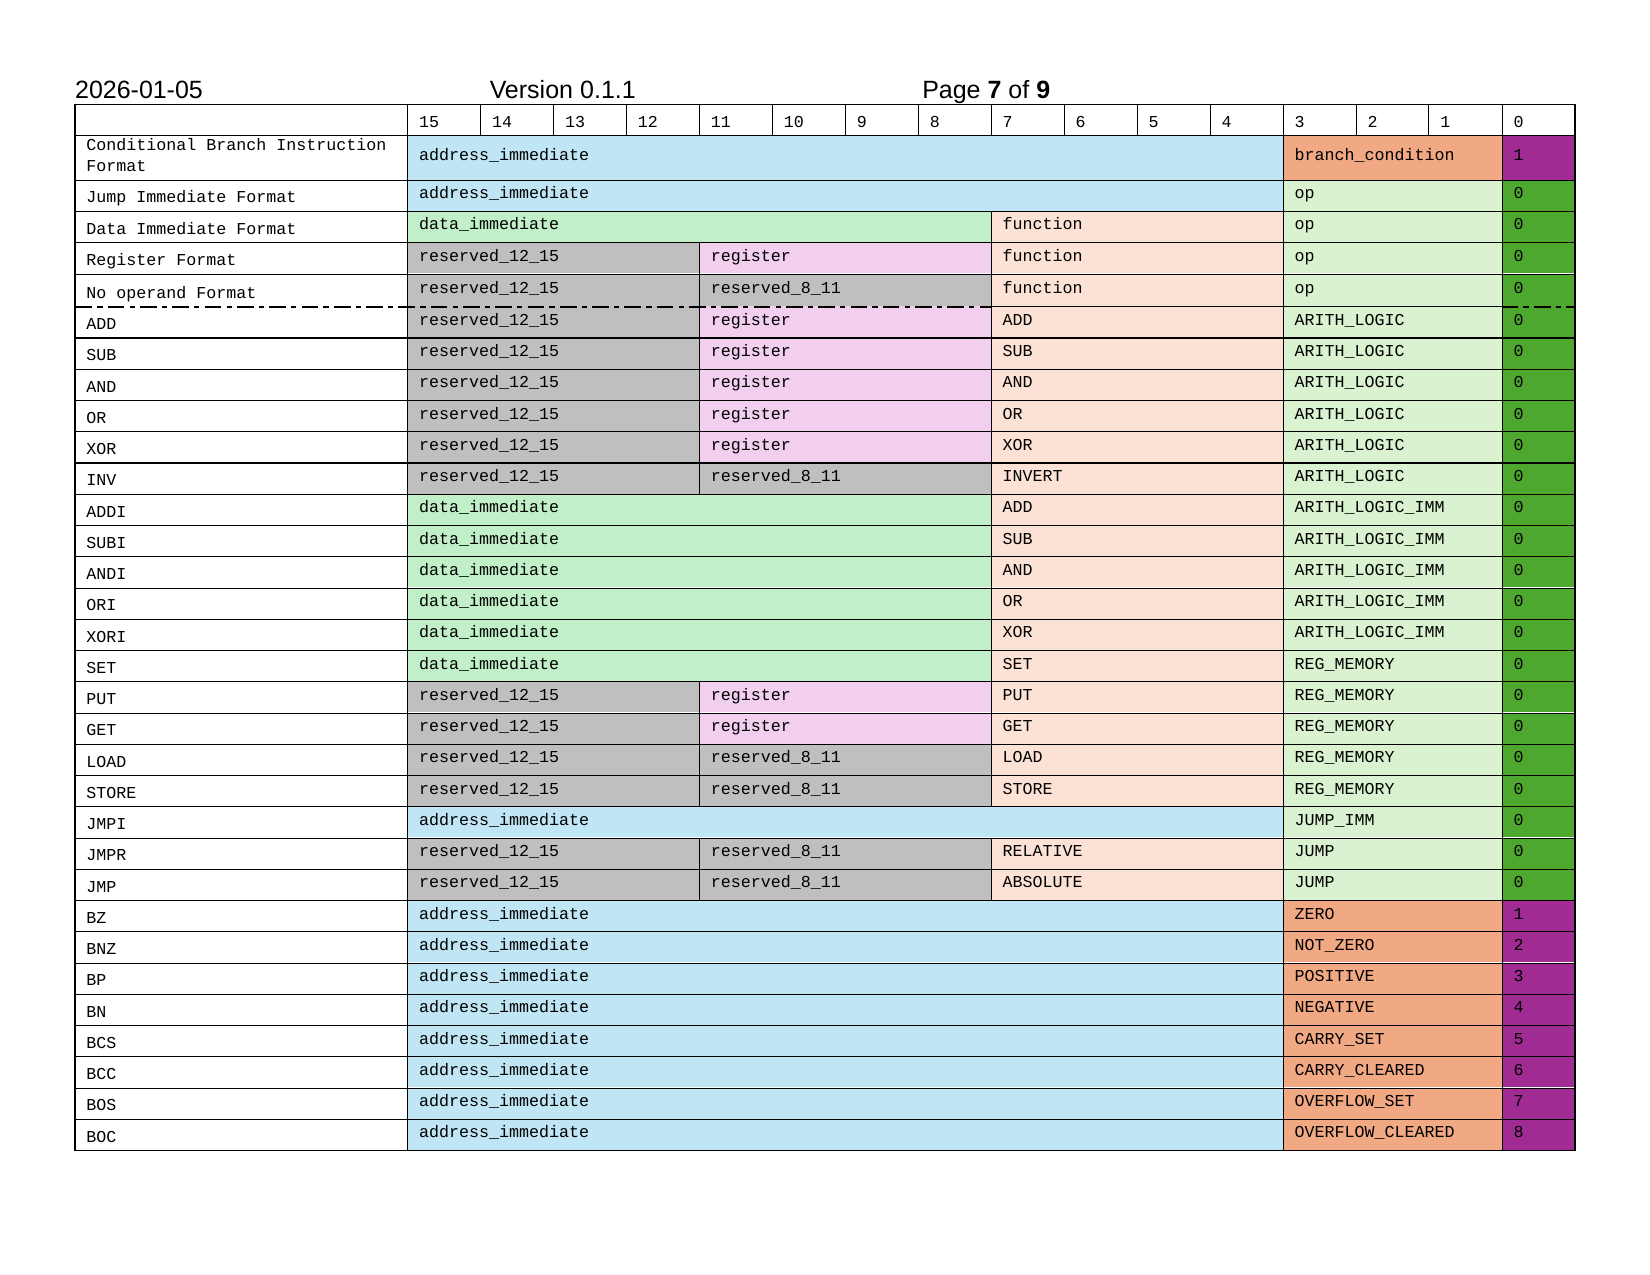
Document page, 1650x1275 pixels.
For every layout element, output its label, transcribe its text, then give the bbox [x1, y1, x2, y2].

table_cell BZ [76, 901, 407, 931]
table_cell AND [76, 370, 407, 400]
table_cell 4 [1503, 995, 1574, 1025]
table_cell data_immediate [408, 651, 991, 681]
table_cell ARITH_LOGIC [1284, 307, 1502, 337]
table_cell No operand Format [76, 275, 407, 306]
table_cell register [700, 432, 991, 462]
table_cell reserved_8_11 [700, 464, 991, 494]
table_cell 0 [1503, 776, 1574, 806]
table_cell JUMP [1284, 839, 1502, 869]
table_cell ORI [76, 589, 407, 619]
table_cell XORI [76, 620, 407, 650]
table_header 10 [773, 105, 845, 135]
table_header 6 [1065, 105, 1137, 135]
table_cell register [700, 682, 991, 712]
table_cell register [700, 370, 991, 400]
table_cell INVERT [992, 464, 1283, 494]
table_cell register [700, 714, 991, 744]
table_cell op [1284, 275, 1502, 306]
table_header 11 [700, 105, 772, 135]
table_cell AND [992, 370, 1283, 400]
table_cell reserved_12_15 [408, 432, 699, 462]
table_cell ZERO [1284, 901, 1502, 931]
table_header 9 [846, 105, 918, 135]
table_cell Register Format [76, 243, 407, 273]
table_cell AND [992, 557, 1283, 587]
table_cell address_immediate [408, 807, 1283, 837]
table_header 0 [1503, 105, 1574, 135]
table_cell OR [76, 401, 407, 431]
table_cell 0 [1503, 339, 1574, 369]
table_cell REG_MEMORY [1284, 745, 1502, 775]
table_cell 0 [1503, 589, 1574, 619]
table_cell data_immediate [408, 495, 991, 525]
table_cell address_immediate [408, 1089, 1283, 1119]
table_cell BNZ [76, 932, 407, 962]
table_cell GET [992, 714, 1283, 744]
table_header 8 [919, 105, 991, 135]
table_cell address_immediate [408, 995, 1283, 1025]
table_cell ARITH_LOGIC [1284, 432, 1502, 462]
table_cell reserved_8_11 [700, 776, 991, 806]
table_header 5 [1138, 105, 1210, 135]
table_cell JMPI [76, 807, 407, 837]
table_cell 0 [1503, 370, 1574, 400]
table_cell POSITIVE [1284, 964, 1502, 994]
table_cell address_immediate [408, 181, 1283, 211]
table_cell INV [76, 464, 407, 494]
table_cell GET [76, 714, 407, 744]
table_cell reserved_12_15 [408, 682, 699, 712]
table_cell 3 [1503, 964, 1574, 994]
table_cell SUB [992, 526, 1283, 556]
table_cell reserved_12_15 [408, 745, 699, 775]
table_cell reserved_12_15 [408, 464, 699, 494]
table_cell 0 [1503, 243, 1574, 273]
table_header 1 [1429, 105, 1502, 135]
table_cell SET [992, 651, 1283, 681]
table_cell STORE [76, 776, 407, 806]
table_cell 0 [1503, 651, 1574, 681]
table_cell address_immediate [408, 1120, 1283, 1150]
table_cell BOS [76, 1089, 407, 1119]
table_header 15 [408, 105, 480, 135]
table_cell reserved_12_15 [408, 401, 699, 431]
table_header 3 [1284, 105, 1356, 135]
table_header 7 [992, 105, 1064, 135]
table_cell Conditional Branch Instruction Format [76, 136, 407, 180]
table_cell address_immediate [408, 901, 1283, 931]
table_cell STORE [992, 776, 1283, 806]
table_cell SUBI [76, 526, 407, 556]
table_cell CARRY_SET [1284, 1026, 1502, 1056]
table_cell reserved_12_15 [408, 870, 699, 900]
table_cell 0 [1503, 839, 1574, 869]
table_cell RELATIVE [992, 839, 1283, 869]
table_header 4 [1211, 105, 1283, 135]
table_cell 7 [1503, 1089, 1574, 1119]
table_cell NOT_ZERO [1284, 932, 1502, 962]
table_cell BCC [76, 1057, 407, 1087]
table_cell 0 [1503, 495, 1574, 525]
table_cell NEGATIVE [1284, 995, 1502, 1025]
table_cell 0 [1503, 181, 1574, 211]
table_cell ABSOLUTE [992, 870, 1283, 900]
table_cell 0 [1503, 620, 1574, 650]
table_cell 0 [1503, 306, 1574, 337]
table_cell 5 [1503, 1026, 1574, 1056]
table_cell function [992, 212, 1283, 242]
table_cell XOR [992, 620, 1283, 650]
table_cell register [700, 243, 991, 273]
table_cell ADD [992, 307, 1283, 337]
table_cell op [1284, 212, 1502, 242]
table_cell 0 [1503, 432, 1574, 462]
table_cell 8 [1503, 1120, 1574, 1150]
table_cell OVERFLOW_SET [1284, 1089, 1502, 1119]
table_cell SUB [992, 339, 1283, 369]
table_cell JMP [76, 870, 407, 900]
table_cell 6 [1503, 1057, 1574, 1087]
table_header 13 [554, 105, 626, 135]
table_cell BCS [76, 1026, 407, 1056]
table_cell 0 [1503, 682, 1574, 712]
table_cell address_immediate [408, 964, 1283, 994]
table_cell 0 [1503, 212, 1574, 242]
table_cell address_immediate [408, 1026, 1283, 1056]
table_cell reserved_12_15 [408, 714, 699, 744]
table_cell JMPR [76, 839, 407, 869]
table_cell OR [992, 589, 1283, 619]
table_cell data_immediate [408, 526, 991, 556]
table_cell REG_MEMORY [1284, 651, 1502, 681]
table_cell reserved_12_15 [408, 370, 699, 400]
table_cell ADDI [76, 495, 407, 525]
table_cell op [1284, 243, 1502, 273]
table_cell reserved_8_11 [700, 275, 991, 306]
table_cell 0 [1503, 870, 1574, 900]
table_cell reserved_12_15 [408, 339, 699, 369]
table_cell data_immediate [408, 212, 991, 242]
table_cell 0 [1503, 807, 1574, 837]
table_cell 0 [1503, 714, 1574, 744]
table_cell LOAD [992, 745, 1283, 775]
table_cell ADD [992, 495, 1283, 525]
table_cell ARITH_LOGIC_IMM [1284, 526, 1502, 556]
table_cell SUB [76, 339, 407, 369]
table_cell ANDI [76, 557, 407, 587]
table_cell OVERFLOW_CLEARED [1284, 1120, 1502, 1150]
table_cell 1 [1503, 901, 1574, 931]
table_cell 2 [1503, 932, 1574, 962]
table_cell BOC [76, 1120, 407, 1150]
table_cell PUT [76, 682, 407, 712]
table_cell ARITH_LOGIC [1284, 401, 1502, 431]
table_cell OR [992, 401, 1283, 431]
table_cell reserved_8_11 [700, 839, 991, 869]
table_cell function [992, 243, 1283, 273]
table_cell 0 [1503, 557, 1574, 587]
table_cell Data Immediate Format [76, 212, 407, 242]
table_cell ADD [76, 306, 407, 337]
table_cell data_immediate [408, 589, 991, 619]
table_cell REG_MEMORY [1284, 682, 1502, 712]
table_cell reserved_8_11 [700, 870, 991, 900]
table_cell function [992, 275, 1283, 306]
table_cell XOR [992, 432, 1283, 462]
table_cell JUMP_IMM [1284, 807, 1502, 837]
table_cell 1 [1503, 136, 1574, 180]
table_cell address_immediate [408, 136, 1283, 180]
table_cell register [700, 401, 991, 431]
table_cell reserved_12_15 [408, 776, 699, 806]
table_cell op [1284, 181, 1502, 211]
table_cell ARITH_LOGIC [1284, 464, 1502, 494]
table_cell Jump Immediate Format [76, 181, 407, 211]
table_cell BP [76, 964, 407, 994]
table_cell LOAD [76, 745, 407, 775]
table_header [76, 105, 407, 135]
table_cell REG_MEMORY [1284, 714, 1502, 744]
table_cell BN [76, 995, 407, 1025]
table_cell branch_condition [1284, 136, 1502, 180]
table_cell 0 [1503, 745, 1574, 775]
table_cell SET [76, 651, 407, 681]
table_cell reserved_12_15 [408, 839, 699, 869]
table_cell ARITH_LOGIC [1284, 370, 1502, 400]
table_cell XOR [76, 432, 407, 462]
table_cell 0 [1503, 401, 1574, 431]
table_cell address_immediate [408, 932, 1283, 962]
table_cell 0 [1503, 526, 1574, 556]
table_cell ARITH_LOGIC [1284, 339, 1502, 369]
table_cell ARITH_LOGIC_IMM [1284, 620, 1502, 650]
table_cell PUT [992, 682, 1283, 712]
table_cell reserved_12_15 [408, 243, 699, 273]
table_cell register [700, 306, 991, 337]
table_cell 0 [1503, 464, 1574, 494]
table_cell ARITH_LOGIC_IMM [1284, 495, 1502, 525]
table_cell REG_MEMORY [1284, 776, 1502, 806]
table_cell JUMP [1284, 870, 1502, 900]
table_cell reserved_12_15 [408, 275, 699, 306]
table_header 12 [627, 105, 699, 135]
table_cell reserved_8_11 [700, 745, 991, 775]
table_cell 0 [1503, 275, 1574, 306]
table_cell reserved_12_15 [408, 306, 699, 337]
table_cell address_immediate [408, 1057, 1283, 1087]
table_header 14 [481, 105, 553, 135]
table_cell register [700, 339, 991, 369]
table_cell data_immediate [408, 557, 991, 587]
table_cell ARITH_LOGIC_IMM [1284, 557, 1502, 587]
table_header 2 [1357, 105, 1428, 135]
table_cell data_immediate [408, 620, 991, 650]
table_cell ARITH_LOGIC_IMM [1284, 589, 1502, 619]
table_cell CARRY_CLEARED [1284, 1057, 1502, 1087]
